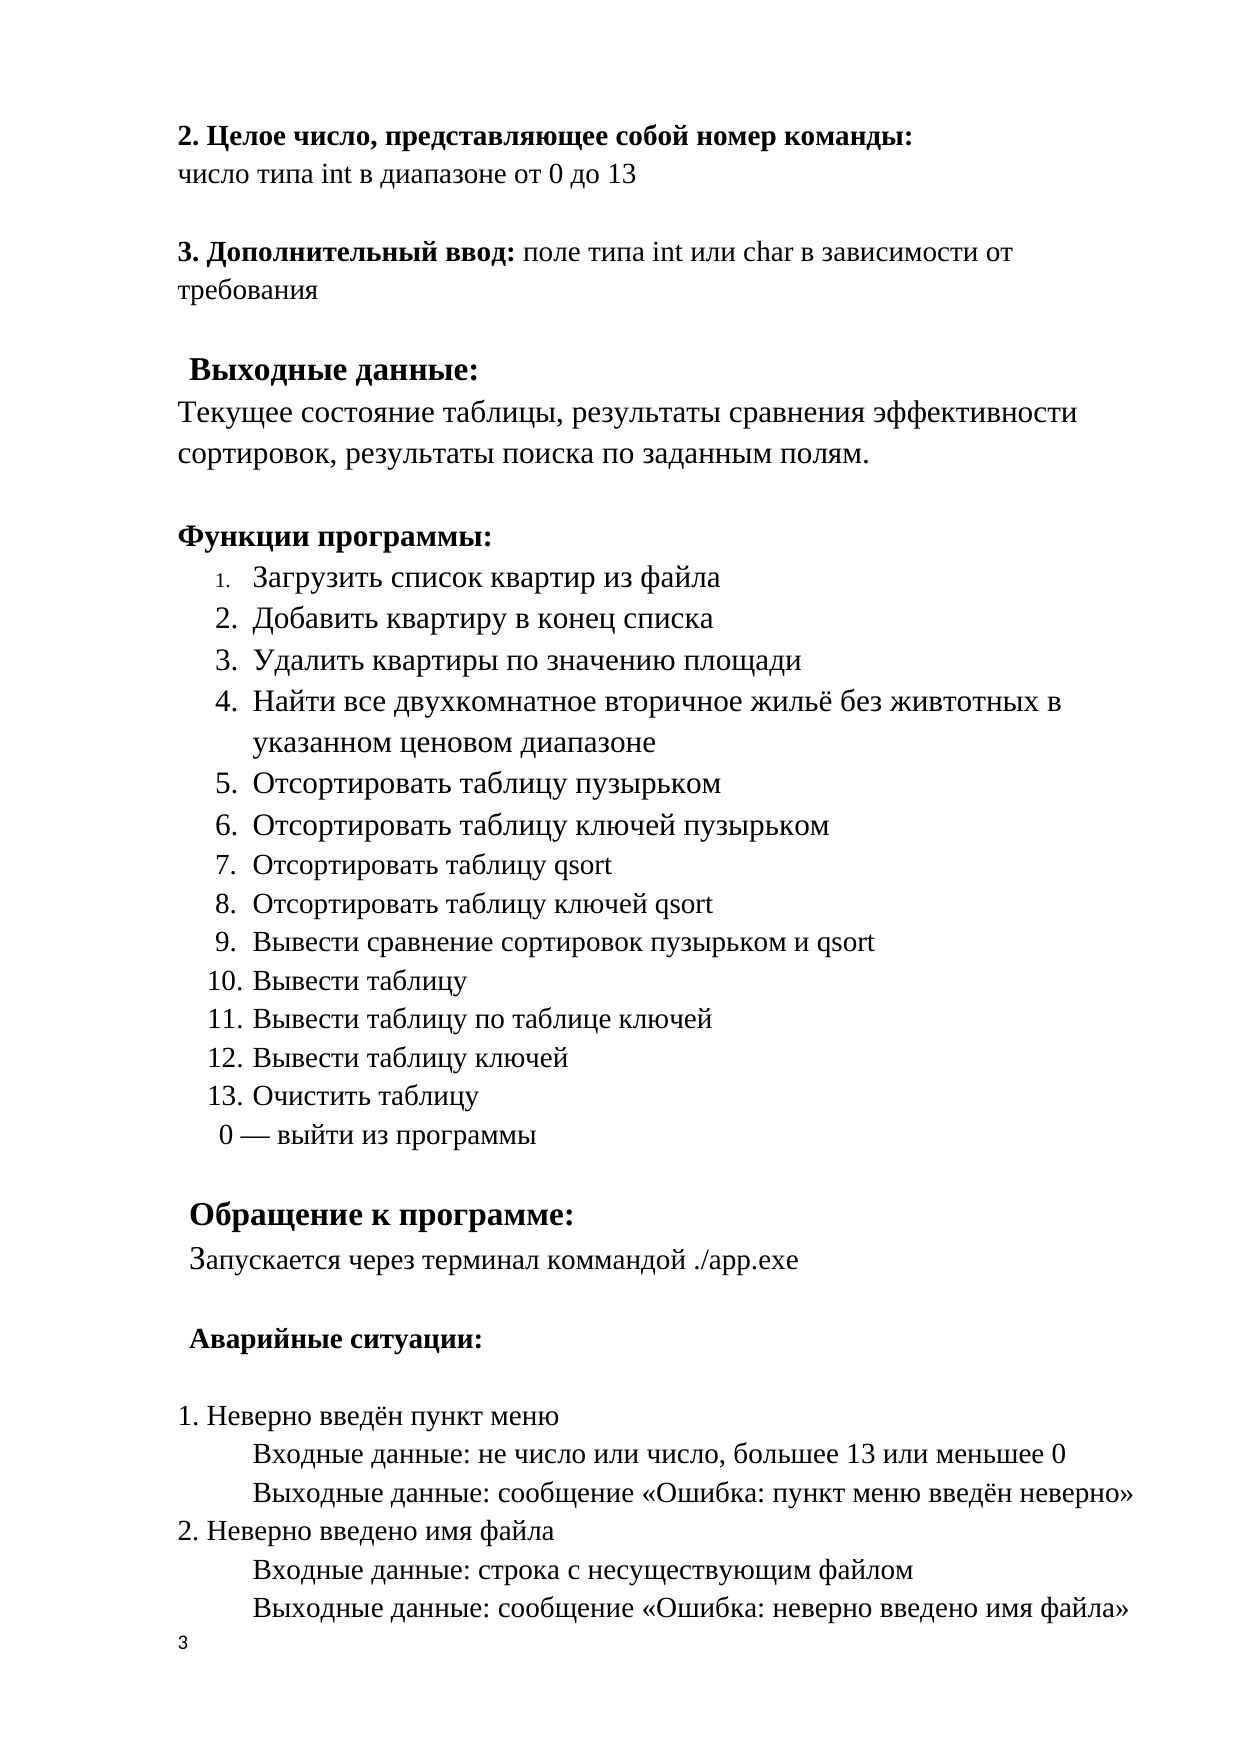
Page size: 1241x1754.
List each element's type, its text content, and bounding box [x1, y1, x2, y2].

list число типа int в диапазоне от 0 до 13 [177, 157, 1152, 190]
list Входные данные: не число или число, большее 13 или меньшее 0 [177, 1436, 1152, 1470]
list Очистить таблицу [207, 1078, 1152, 1112]
list 0 — выйти из программы [207, 1117, 1152, 1151]
list 2. Целое число, представляющее собой номер команды: ​ [177, 118, 1152, 152]
list Отсортировать таблицу пузырьком [215, 765, 1152, 801]
list Загрузить список квартир из файла [215, 558, 1152, 594]
list Обращение к программе: [189, 1194, 1152, 1232]
list Выходные данные: сообщение «Ошибка: пункт меню введён неверно» [177, 1475, 1152, 1508]
list Найти все двухкомнатное вторичное жильё без живтотных в указанном ценовом диапазоне [215, 682, 1152, 759]
list Вывести таблицу [207, 963, 1152, 996]
list Удалить квартиры по значению площади [215, 641, 1152, 677]
list Выходные данные: [189, 349, 1152, 388]
list Добавить квартиру в конец списка [215, 600, 1152, 636]
list Аварийные ситуации: [189, 1321, 1152, 1354]
list Отсортировать таблицу ключей пузырьком [215, 806, 1152, 842]
list Входные данные: строка с несуществующим файлом [177, 1552, 1152, 1586]
list Выходные данные: сообщение «Ошибка: неверно введено имя файла» [177, 1591, 1152, 1624]
list Вывести таблицу по таблице ключей [207, 1001, 1152, 1035]
list Вывести сравнение сортировок пузырьком и qsort [215, 924, 1152, 958]
list 2. Неверно введено имя файла [177, 1513, 1152, 1547]
list Запускается через терминал коммандой ./app.exe [189, 1238, 1152, 1276]
list Текущее состояние таблицы, результаты сравнения эффективности сортировок, результаты поиска по заданным полям. [177, 393, 1152, 471]
list Отсортировать таблицу ключей qsort [215, 886, 1152, 919]
list Функции программы: [177, 517, 1152, 553]
list Отсортировать таблицу qsort [215, 847, 1152, 881]
list Вывести таблицу ключей [207, 1040, 1152, 1073]
list 3. Дополнительный ввод: поле типа int или char в зависимости от требования [177, 234, 1152, 306]
list 1. Неверно введён пункт меню [177, 1398, 1152, 1431]
